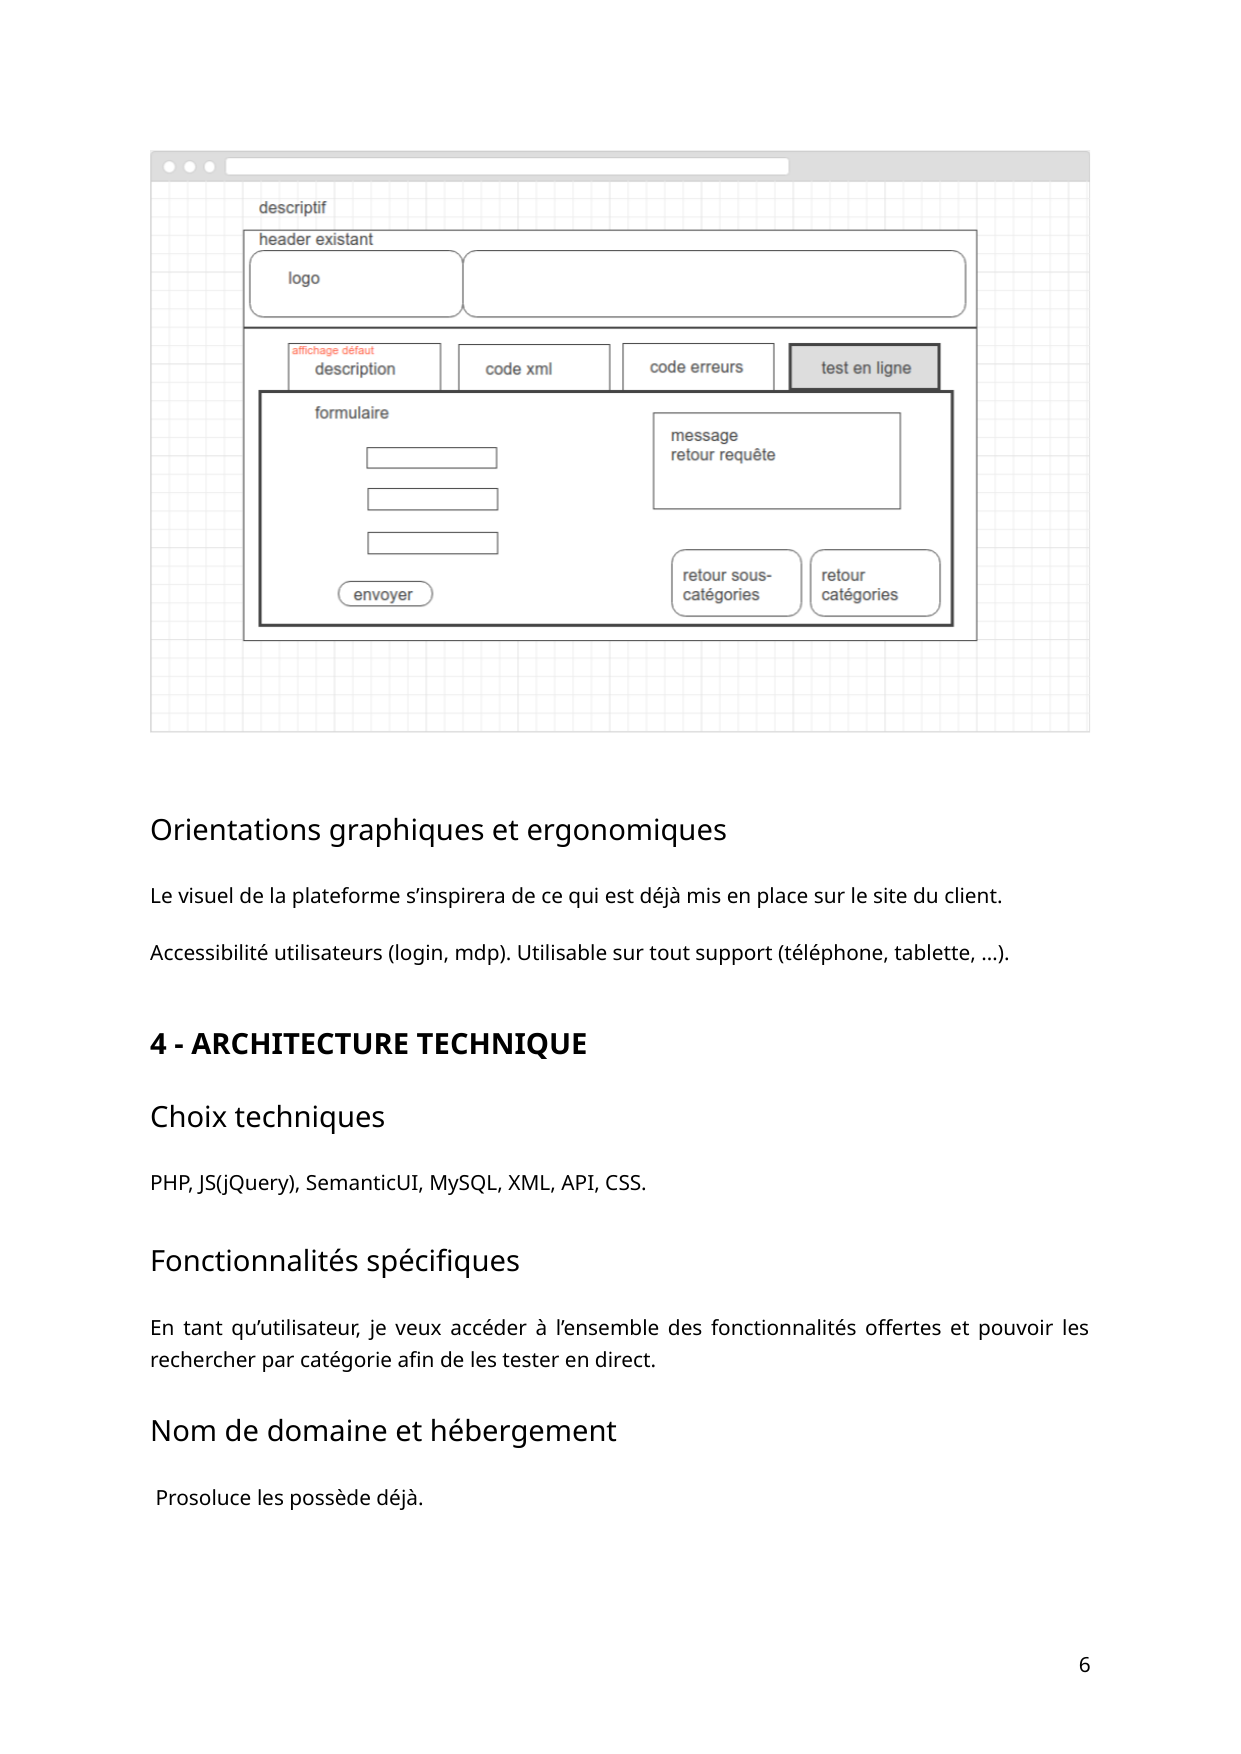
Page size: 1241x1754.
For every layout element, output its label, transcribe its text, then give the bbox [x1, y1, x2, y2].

text En tant qu’utilisateur, je veux accéder à l’ensemble des fonctionnalités offertes et pouvoir les rechercher par catégorie afin de les tester en direct. [150, 1313, 1090, 1374]
text Prosoluce les possède déjà. [150, 1483, 1090, 1511]
subtitle Orientations graphiques et ergonomiques [150, 809, 1090, 849]
subtitle Nom de domaine et hébergement [150, 1411, 1090, 1450]
text Accessibilité utilisateurs (login, mdp). Utilisable sur tout support (téléphone, tablette, …). [150, 938, 1090, 967]
subtitle Choix techniques [150, 1096, 1090, 1136]
picture [150, 150, 1091, 733]
subtitle Fonctionnalités spécifiques [150, 1240, 1090, 1280]
subtitle 4 - ARCHITECTURE TECHNIQUE [150, 1023, 1090, 1063]
text Le visuel de la plateforme s’inspirera de ce qui est déjà mis en place sur le site du client. [150, 881, 1090, 910]
text PHP, JS(jQuery), SemanticUI, MySQL, XML, API, CSS. [150, 1168, 1090, 1197]
